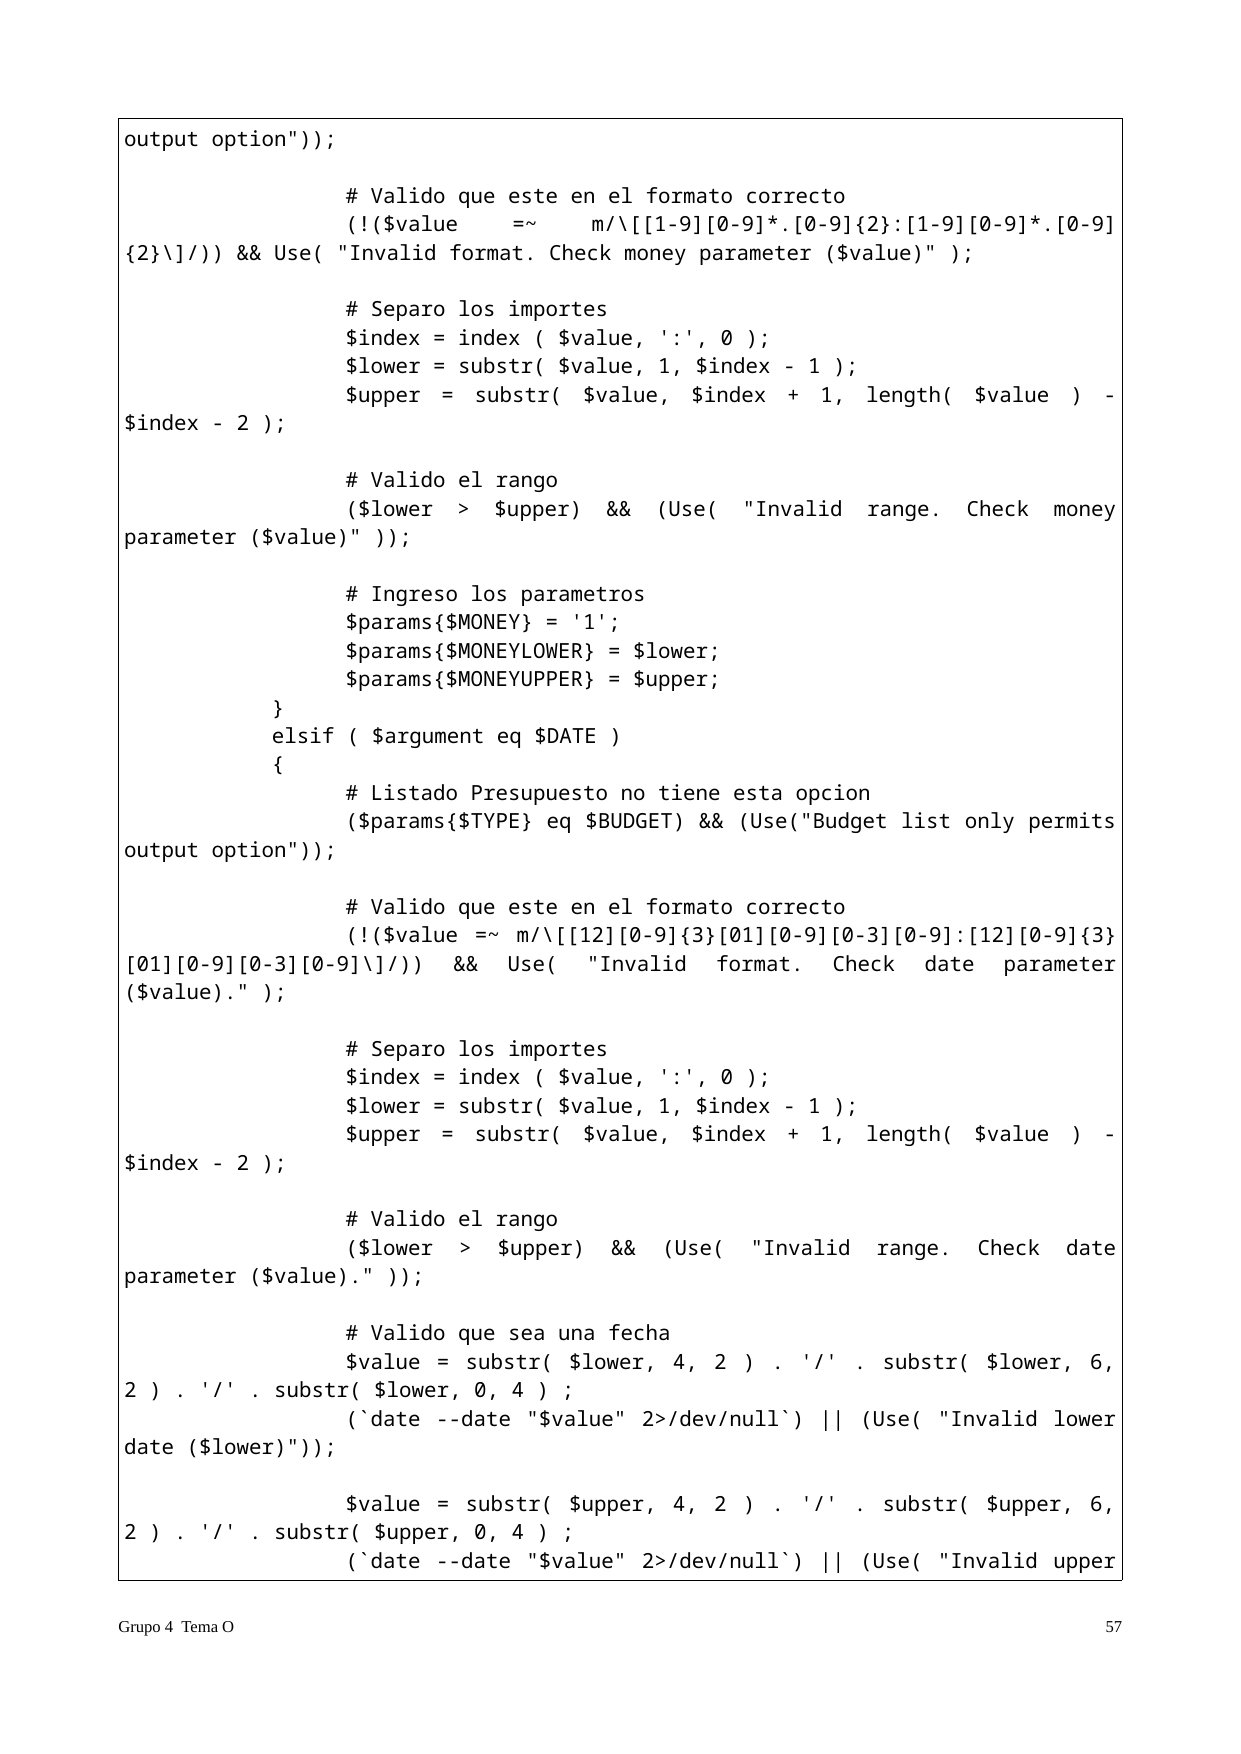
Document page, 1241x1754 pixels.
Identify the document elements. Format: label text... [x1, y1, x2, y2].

table_header output option")); # Valido que este en el formato correcto (!($value =~ m/\[[1-9][0-9]*.[0-9]{2}:[1-9][0-9]*.[0-9]{2}\]/)) && Use( "Invalid format. Check money parameter ($value)" ); # Separo los importes $index = index ( $value, ':', 0 ); $lower = substr( $value, 1, $index - 1 ); $upper = substr( $value, $index + 1, length( $value ) - $index - 2 ); # Valido el rango ($lower > $upper) && (Use( "Invalid range. Check money parameter ($value)" )); # Ingreso los parametros $params{$MONEY} = '1'; $params{$MONEYLOWER} = $lower; $params{$MONEYUPPER} = $upper; } elsif ( $argument eq $DATE ) { # Listado Presupuesto no tiene esta opcion ($params{$TYPE} eq $BUDGET) && (Use("Budget list only permits output option")); # Valido que este en el formato correcto (!($value =~ m/\[[12][0-9]{3}[01][0-9][0-3][0-9]:[12][0-9]{3}[01][0-9][0-3][0-9]\]/)) && Use( "Invalid format. Check date parameter ($value)." ); # Separo los importes $index = index ( $value, ':', 0 ); $lower = substr( $value, 1, $index - 1 ); $upper = substr( $value, $index + 1, length( $value ) - $index - 2 ); # Valido el rango ($lower > $upper) && (Use( "Invalid range. Check date parameter ($value)." )); # Valido que sea una fecha $value = substr( $lower, 4, 2 ) . '/' . substr( $lower, 6, 2 ) . '/' . substr( $lower, 0, 4 ) ; (`date --date "$value" 2>/dev/null`) || (Use( "Invalid lower date ($lower)")); $value = substr( $upper, 4, 2 ) . '/' . substr( $upper, 6, 2 ) . '/' . substr( $upper, 0, 4 ) ; (`date --date "$value" 2>/dev/null`) || (Use( "Invalid upper [119, 119, 1122, 1580]
